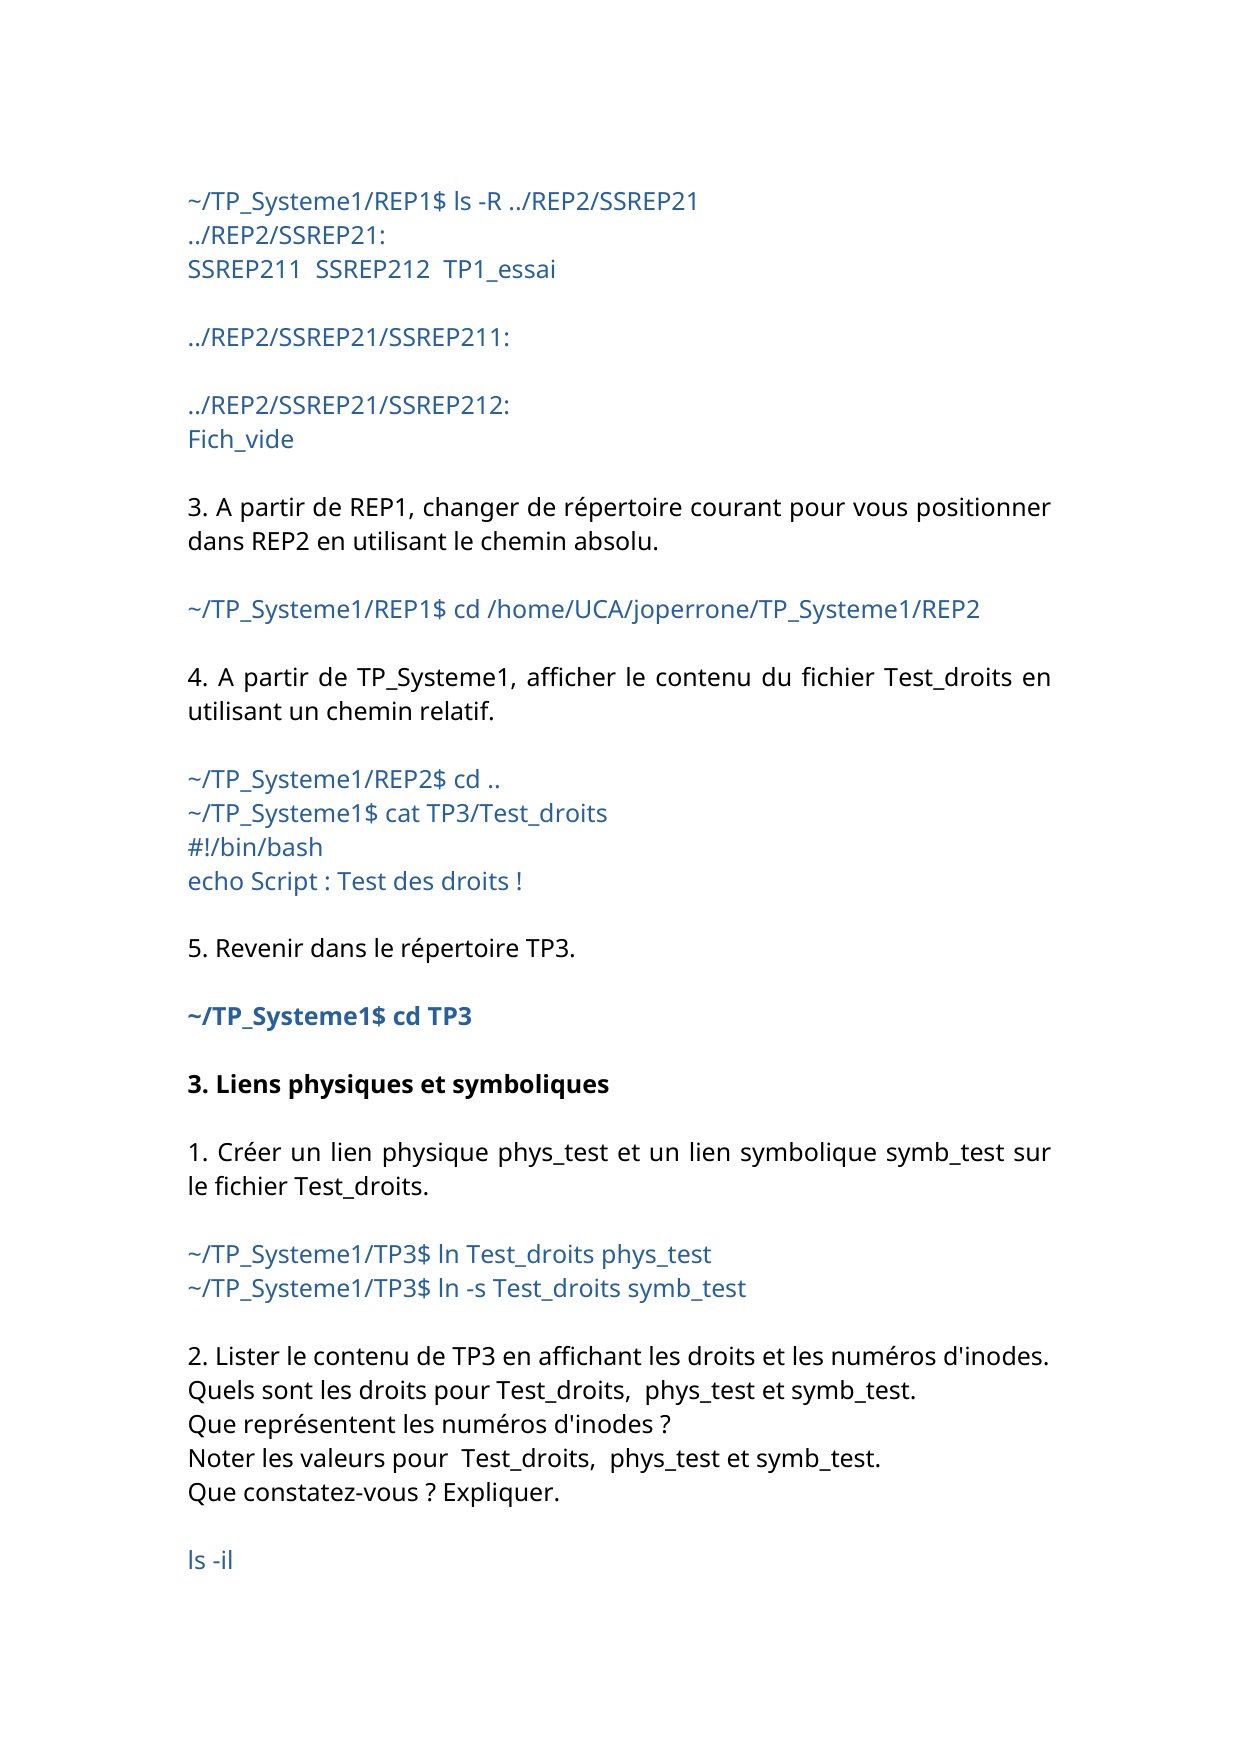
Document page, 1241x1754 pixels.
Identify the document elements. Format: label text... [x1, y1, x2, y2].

text ../REP2/SSREP21/SSREP212: [187, 388, 1053, 422]
text ~/TP_Systeme1/REP1$ ls -R ../REP2/SSREP21 [187, 184, 1053, 218]
text Que représentent les numéros d'inodes ? [187, 1406, 1053, 1440]
text ~/TP_Systeme1$ cd TP3 [187, 999, 1053, 1033]
text #!/bin/bash [187, 829, 1053, 863]
text ls -il [187, 1542, 1053, 1576]
text Quels sont les droits pour Test_droits, phys_test et symb_test. [187, 1372, 1053, 1406]
text ~/TP_Systeme1/TP3$ ln Test_droits phys_test [187, 1237, 1053, 1271]
text ~/TP_Systeme1/TP3$ ln -s Test_droits symb_test [187, 1271, 1053, 1304]
text 2. Lister le contenu de TP3 en affichant les droits et les numéros d'inodes. [187, 1338, 1053, 1372]
text ../REP2/SSREP21: [187, 218, 1053, 252]
text ~/TP_Systeme1/REP2$ cd .. [187, 761, 1053, 795]
text ~/TP_Systeme1/REP1$ cd /home/UCA/joperrone/TP_Systeme1/REP2 [187, 591, 1053, 625]
text Fich_vide [187, 422, 1053, 456]
text 3. A partir de REP1, changer de répertoire courant pour vous positionner dans REP2 en utilisant le chemin absolu. [187, 489, 1053, 557]
text Que constatez-vous ? Expliquer. [187, 1474, 1053, 1508]
text echo Script : Test des droits ! [187, 863, 1053, 897]
text 4. A partir de TP_Systeme1, afficher le contenu du fichier Test_droits en utilisant un chemin relatif. [187, 659, 1053, 727]
text 3. Liens physiques et symboliques [187, 1067, 1053, 1101]
text ../REP2/SSREP21/SSREP211: [187, 320, 1053, 354]
text 1. Créer un lien physique phys_test et un lien symbolique symb_test sur le fichier Test_droits. [187, 1135, 1053, 1203]
text 5. Revenir dans le répertoire TP3. [187, 931, 1053, 965]
text SSREP211 SSREP212 TP1_essai [187, 252, 1053, 286]
text Noter les valeurs pour Test_droits, phys_test et symb_test. [187, 1440, 1053, 1474]
text ~/TP_Systeme1$ cat TP3/Test_droits [187, 795, 1053, 829]
